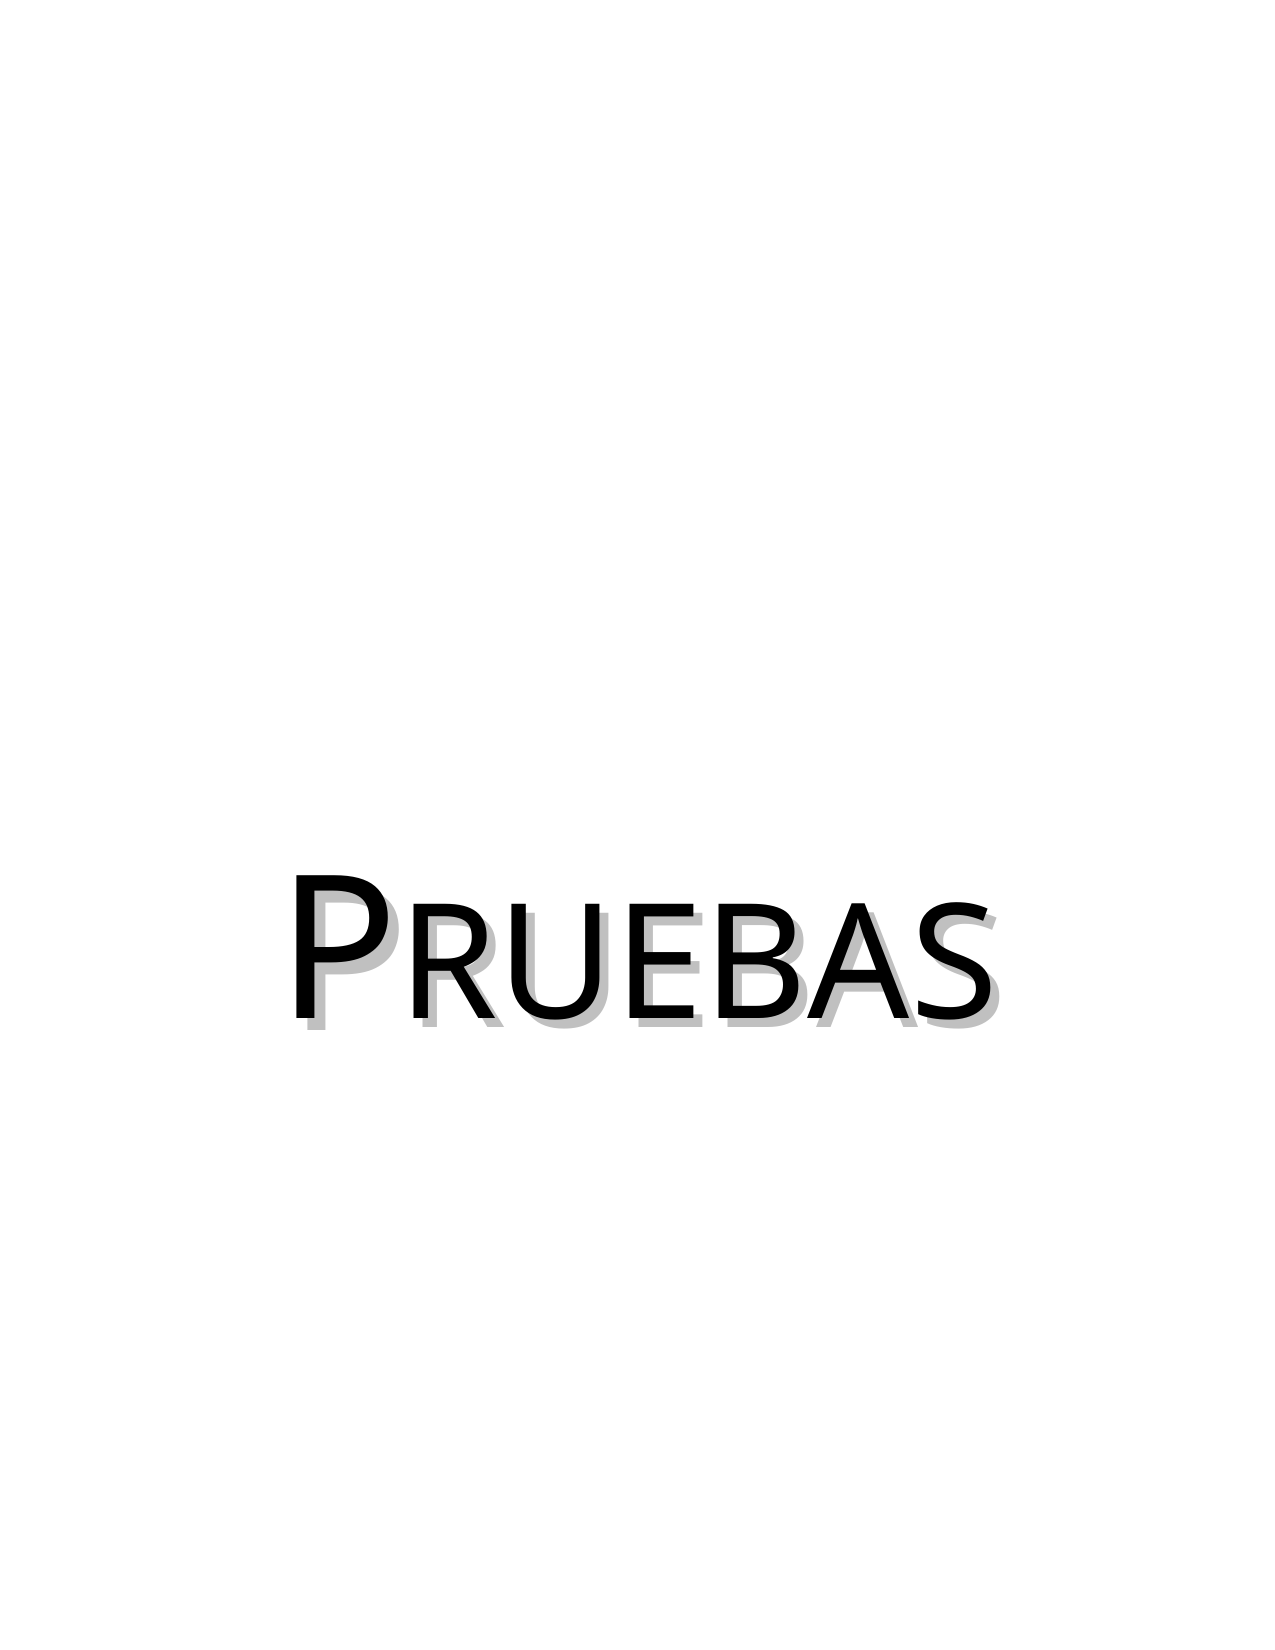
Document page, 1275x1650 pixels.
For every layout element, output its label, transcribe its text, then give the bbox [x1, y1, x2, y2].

text Pruebas [118, 805, 1157, 1077]
